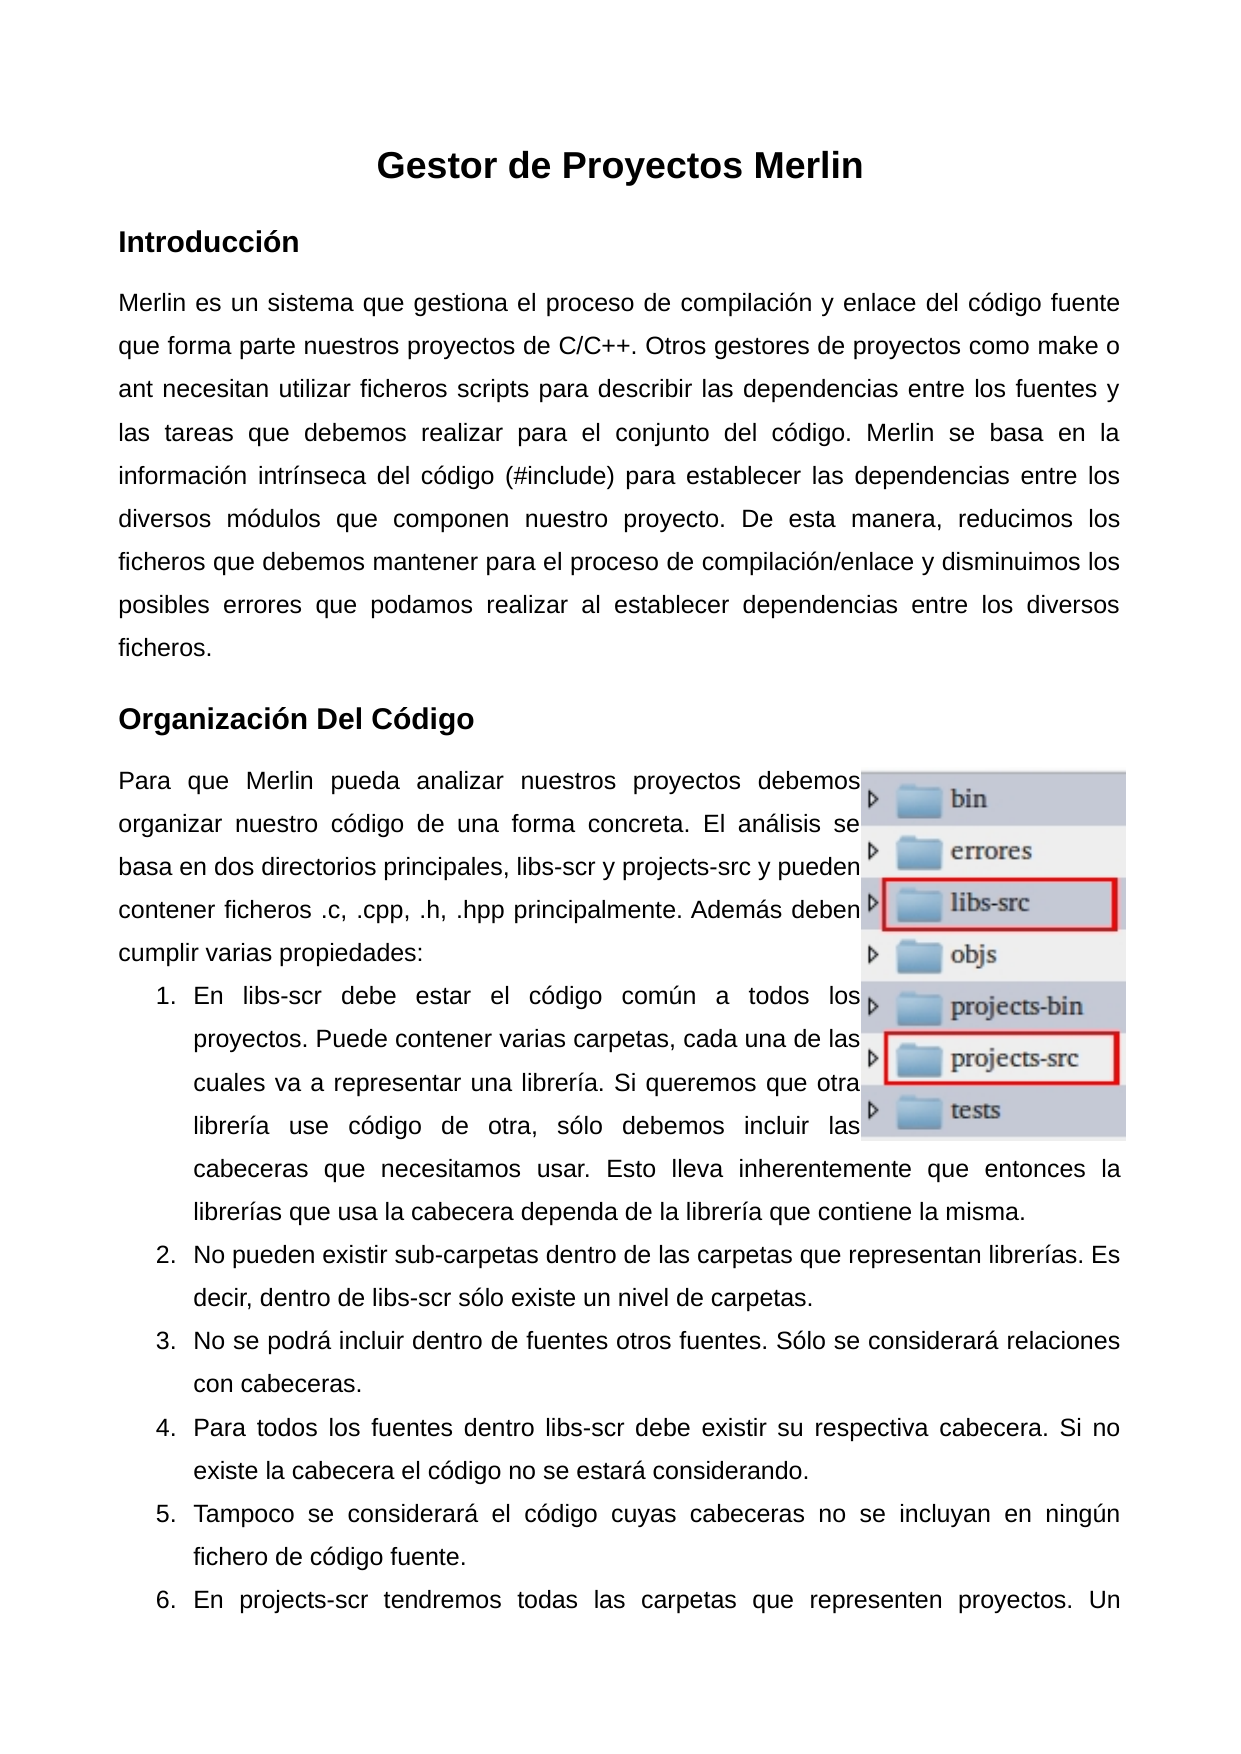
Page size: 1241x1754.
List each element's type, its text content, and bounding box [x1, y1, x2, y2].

text Organización del código [118, 701, 1122, 736]
picture [861, 767, 1126, 1141]
text Merlin es un sistema que gestiona el proceso de compilación y enlace del código fuente que forma parte nuestros proyectos de C/C++. Otros gestores de proyectos como make o ant necesitan utilizar ficheros scripts para describir las dependencias entre los fuentes y las tareas que debemos realizar para el conjunto del código. Merlin se basa en la información intrínseca del código (#include) para establecer las dependencias entre los diversos módulos que componen nuestro proyecto. De esta manera, reducimos los ficheros que debemos mantener para el proceso de compilación/enlace y disminuimos los posibles errores que podamos realizar al establecer dependencias entre los diversos ficheros. [118, 288, 1122, 662]
list Tampoco se considerará el código cuyas cabeceras no se incluyan en ningún fichero de código fuente. [156, 1499, 1122, 1571]
list En libs-scr debe estar el código común a todos los proyectos. Puede contener varias carpetas, cada una de las cuales va a representar una librería. Si queremos que otra librería use código de otra, sólo debemos incluir las cabeceras que necesitamos usar. Esto lleva inherentemente que entonces la librerías que usa la cabecera dependa de la librería que contiene la misma. [156, 981, 1122, 1226]
text Introducción [118, 224, 1122, 258]
title Gestor de Proyectos Merlin [118, 143, 1122, 186]
text Para que Merlin pueda analizar nuestros proyectos debemos organizar nuestro código de una forma concreta. El análisis se basa en dos directorios principales, libs-scr y projects-src y pueden contener ficheros .c, .cpp, .h, .hpp principalmente. Además deben cumplir varias propiedades: [118, 766, 1122, 967]
list Para todos los fuentes dentro libs-scr debe existir su respectiva cabecera. Si no existe la cabecera el código no se estará considerando. [156, 1412, 1122, 1484]
list No pueden existir sub-carpetas dentro de las carpetas que representan librerías. Es decir, dentro de libs-scr sólo existe un nivel de carpetas. [156, 1240, 1122, 1312]
list En projects-scr tendremos todas las carpetas que representen proyectos. Un [156, 1585, 1122, 1614]
list No se podrá incluir dentro de fuentes otros fuentes. Sólo se considerará relaciones con cabeceras. [156, 1326, 1122, 1398]
